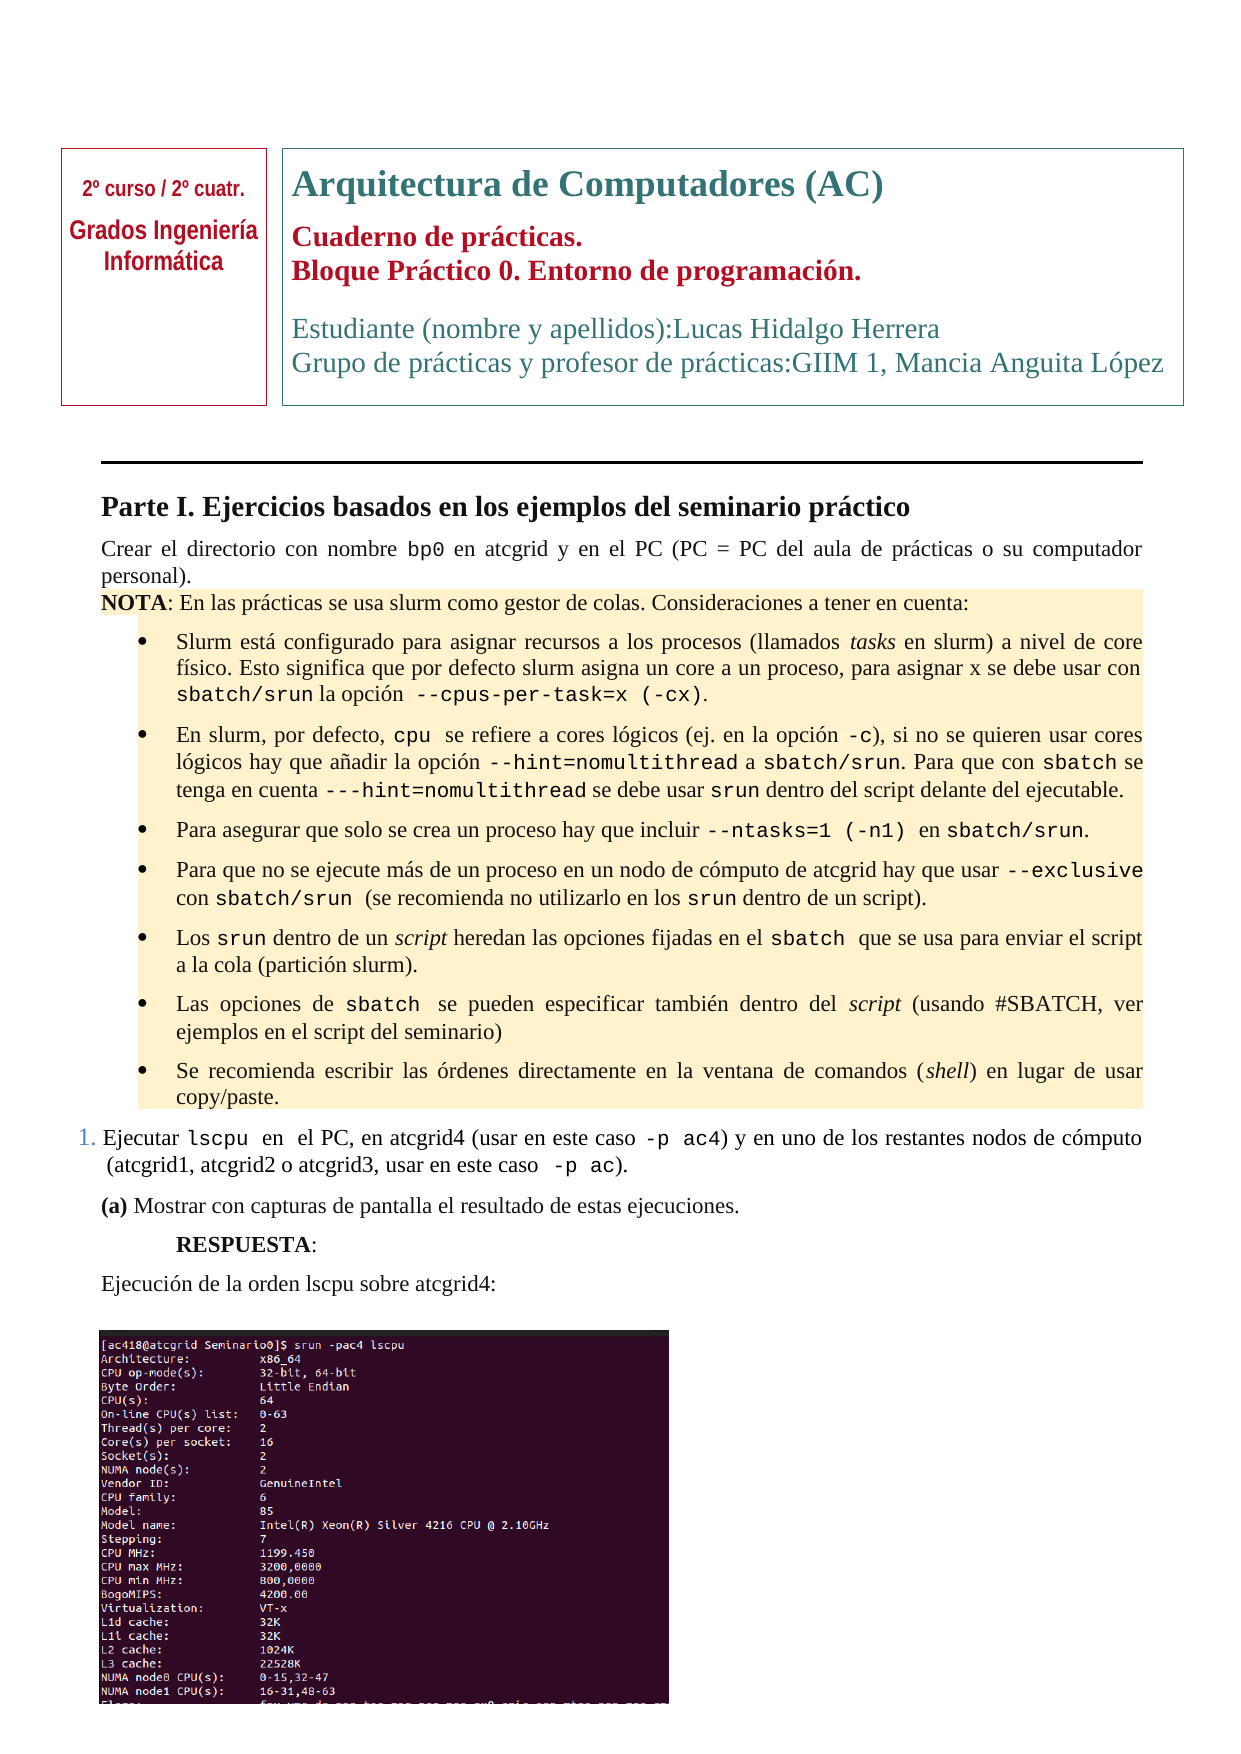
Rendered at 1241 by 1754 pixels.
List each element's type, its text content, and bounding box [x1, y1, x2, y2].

list Se recomienda escribir las órdenes directamente en la ventana de comandos (shell) en lugar de usar copy/paste. [138, 1057, 1143, 1109]
table_header 2º curso / 2º cuatr. Grados Ingeniería Informática [62, 149, 266, 405]
list Ejecutar lscpu en el PC, en atcgrid4 (usar en este caso -p ac4) y en uno de los restantes nodos de cómputo (atcgrid1, atcgrid2 o atcgrid3, usar en este caso -p ac). [71, 1122, 1143, 1180]
subtitle Parte I. Ejercicios basados en los ejemplos del seminario práctico [101, 489, 1143, 522]
text (a) Mostrar con capturas de pantalla el resultado de estas ejecuciones. [101, 1192, 1143, 1218]
text Crear el directorio con nombre bp0 en atcgrid y en el PC (PC = PC del aula de prácticas o su computador personal). [101, 535, 1143, 589]
list Para asegurar que solo se crea un proceso hay que incluir --ntasks=1 (-n1) en sbatch/srun. [138, 816, 1143, 843]
list Las opciones de sbatch se pueden especificar también dentro del script (usando #SBATCH, ver ejemplos en el script del seminario) [138, 990, 1143, 1044]
table_header [267, 148, 282, 405]
list Los srun dentro de un script heredan las opciones fijadas en el sbatch que se usa para enviar el script a la cola (partición slurm). [138, 924, 1143, 978]
table_header Arquitectura de Computadores (AC) Cuaderno de prácticas. Bloque Práctico 0. Entorno de programación. Estudiante (nombre y apellidos):Lucas Hidalgo Herrera Grupo de prácticas y profesor de prácticas:GIIM 1, Mancia Anguita López [283, 149, 1183, 405]
list Slurm está configurado para asignar recursos a los procesos (llamados tasks en slurm) a nivel de core físico. Esto significa que por defecto slurm asigna un core a un proceso, para asignar x se debe usar con sbatch/srun la opción --cpus-per-task=x (-cx). [138, 628, 1143, 708]
text NOTA: En las prácticas se usa slurm como gestor de colas. Consideraciones a tener en cuenta: [101, 589, 1143, 615]
list Ejecución de la orden lscpu sobre atcgrid4: [101, 1270, 1143, 1296]
list Para que no se ejecute más de un proceso en un nodo de cómputo de atcgrid hay que usar --exclusive con sbatch/srun (se recomienda no utilizarlo en los srun dentro de un script). [138, 856, 1143, 911]
list RESPUESTA: [176, 1231, 1143, 1257]
list En slurm, por defecto, cpu se refiere a cores lógicos (ej. en la opción -c), si no se quieren usar cores lógicos hay que añadir la opción --hint=nomultithread a sbatch/srun. Para que con sbatch se tenga en cuenta ---hint=nomultithread se debe usar srun dentro del script delante del ejecutable. [138, 721, 1143, 803]
picture [99, 1330, 669, 1704]
